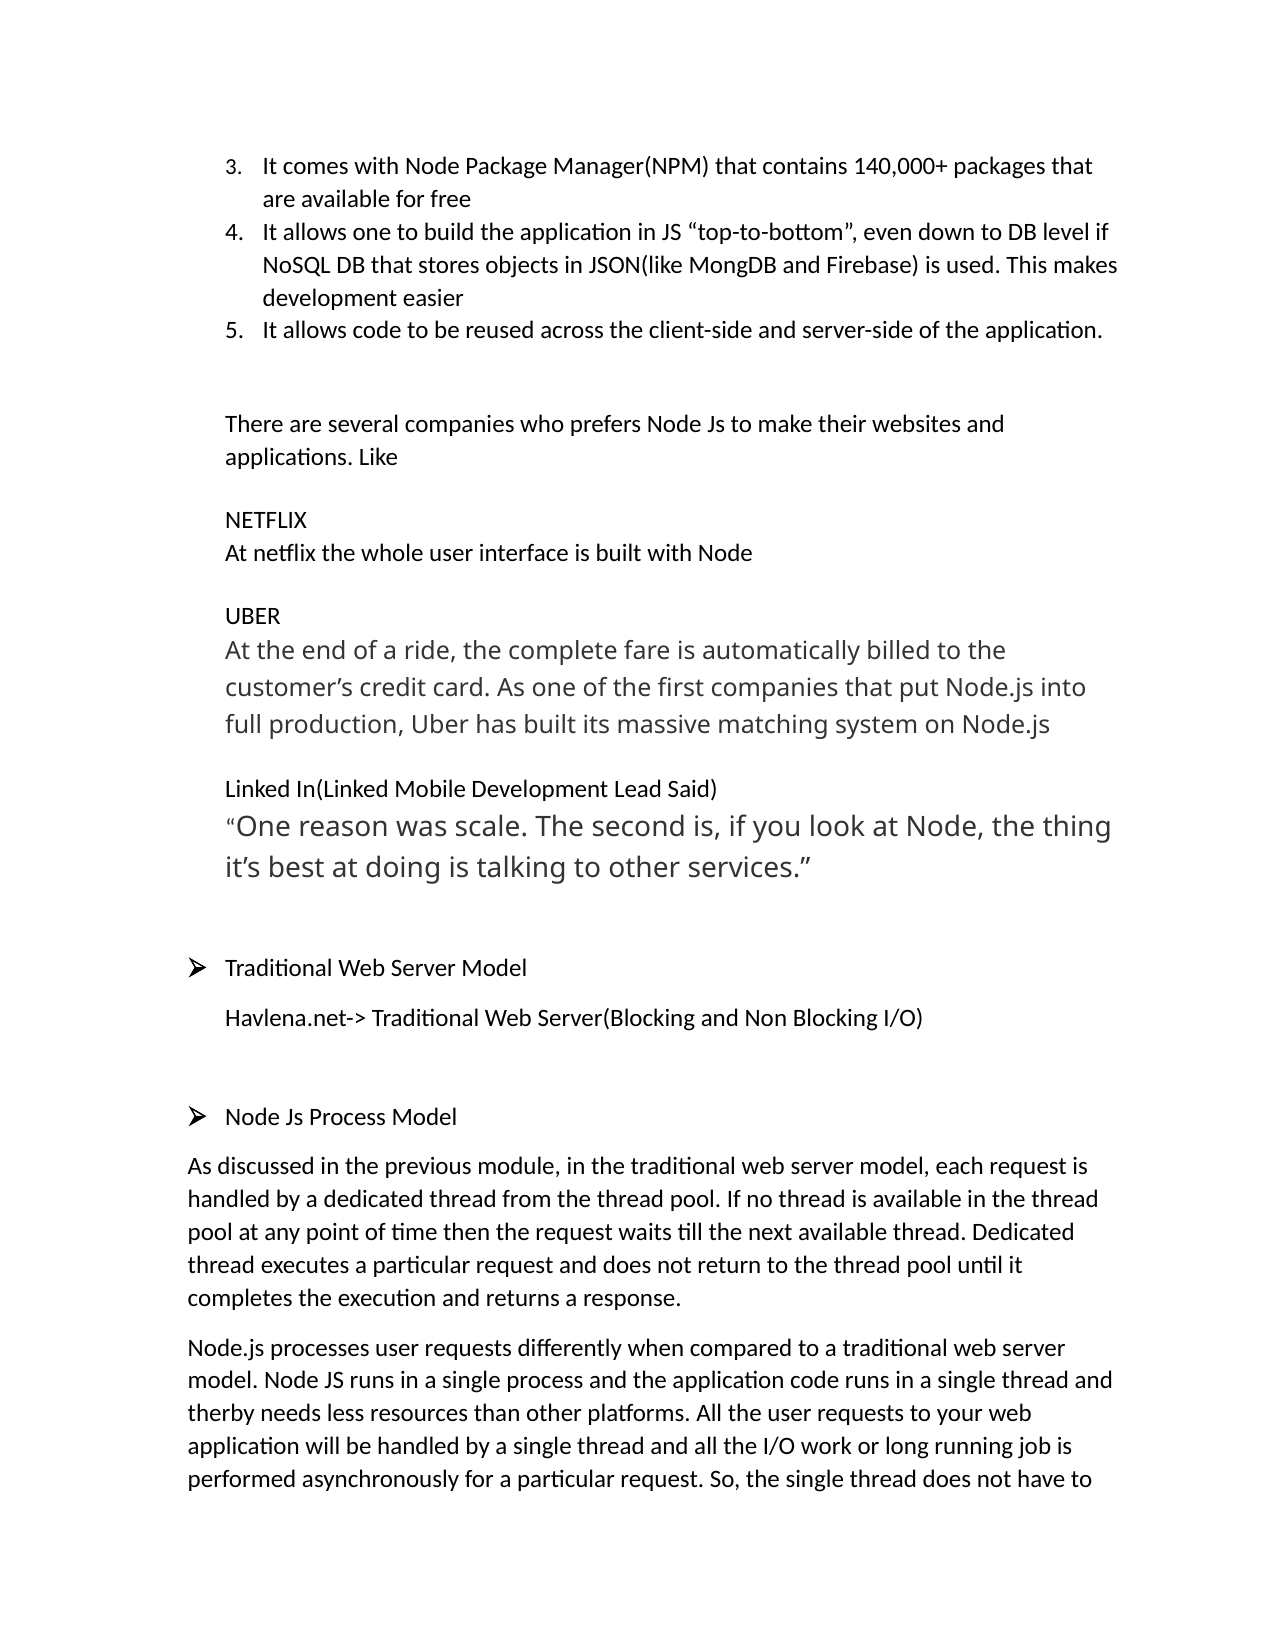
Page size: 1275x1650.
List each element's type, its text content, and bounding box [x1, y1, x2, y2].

list Linked In(Linked Mobile Development Lead Said) [225, 773, 1125, 804]
list Traditional Web Server Model [187, 952, 1125, 983]
list NETFLIX [225, 504, 1125, 534]
list It allows one to build the application in JS “top-to-bottom”, even down to DB level if NoSQL DB that stores objects in JSON(like MongDB and Firebase) is used. This makes development easier [225, 216, 1125, 312]
list Node Js Process Model [187, 1101, 1125, 1131]
list At netflix the whole user interface is built with Node [225, 537, 1125, 567]
list UBER [225, 600, 1125, 631]
list It allows code to be reused across the client-side and server-side of the application. [225, 314, 1125, 345]
list At the end of a ride, the complete fare is automatically billed to the customer’s credit card. As one of the first companies that put Node.js into full production, Uber has built its massive matching system on Node.js [225, 633, 1125, 741]
text Havlena.net-> Traditional Web Server(Blocking and Non Blocking I/O) [225, 1002, 1125, 1032]
list “One reason was scale. The second is, if you look at Node, the thing it’s best at doing is talking to other services.” [225, 806, 1125, 886]
text As discussed in the previous module, in the traditional web server model, each request is handled by a dedicated thread from the thread pool. If no thread is available in the thread pool at any point of time then the request waits till the next available thread. Dedicated thread executes a particular request and does not return to the thread pool until it completes the execution and returns a response. [187, 1151, 1125, 1313]
text Node.js processes user requests differently when compared to a traditional web server model. Node JS runs in a single process and the application code runs in a single thread and therby needs less resources than other platforms. All the user requests to your web application will be handled by a single thread and all the I/O work or long running job is performed asynchronously for a particular request. So, the single thread does not have to [187, 1332, 1125, 1494]
list It comes with Node Package Manager(NPM) that contains 140,000+ packages that are available for free [225, 150, 1125, 213]
list There are several companies who prefers Node Js to make their websites and applications. Like [225, 408, 1125, 471]
